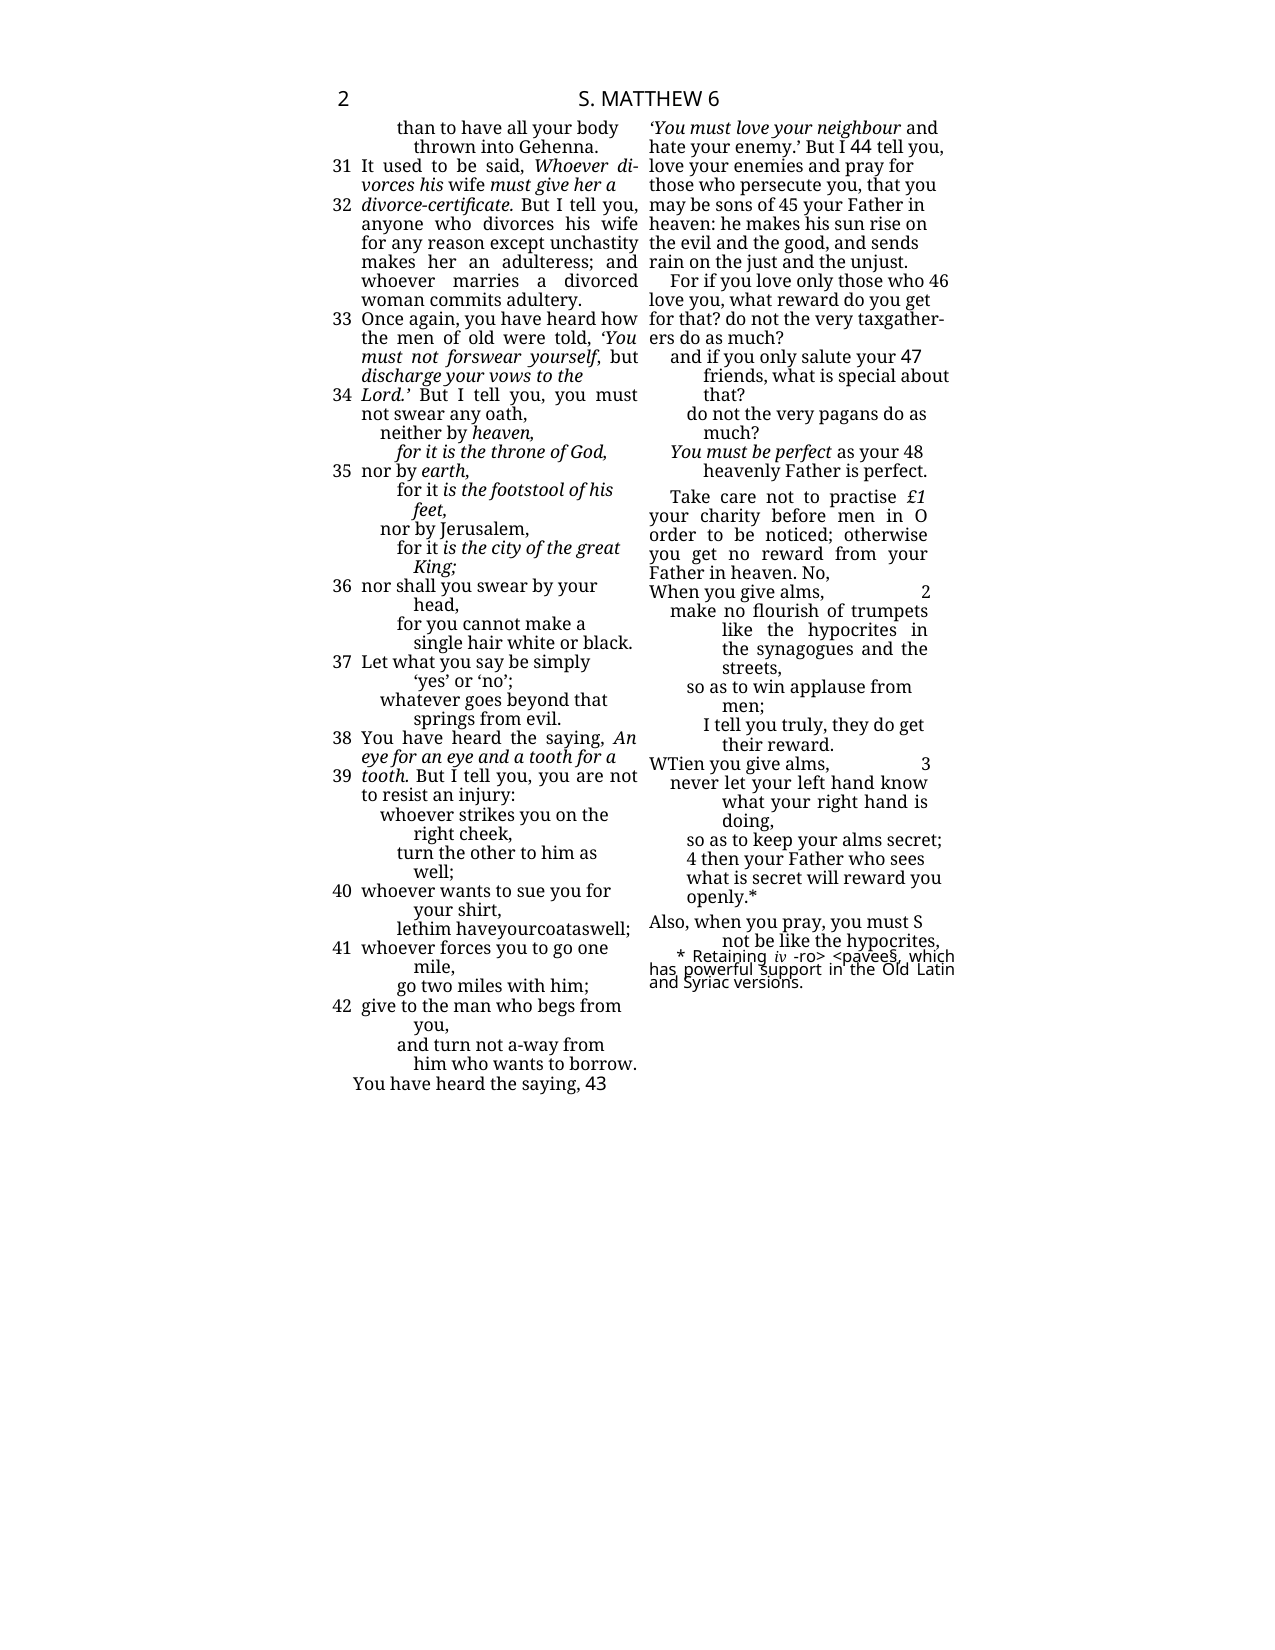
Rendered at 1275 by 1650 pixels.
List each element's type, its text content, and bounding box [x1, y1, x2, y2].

list whoever wants to sue you for [332, 882, 638, 901]
list Once again, you have heard how the men of old were told, ‘You must not forswear yourself, but discharge your vows to the [332, 310, 638, 386]
text whatever goes beyond that springs from evil. [380, 691, 638, 729]
text lethim haveyourcoataswell; [397, 920, 638, 939]
text for it is the city of the great King; [397, 539, 638, 577]
list whoever forces you to go one [332, 939, 638, 958]
text nor by Jerusalem, [380, 520, 638, 539]
text and if you only salute your 47 friends, what is special about that? [670, 348, 955, 405]
text ‘yes’ or ‘no’; [413, 672, 638, 691]
text for you cannot make a single hair white or black. [397, 615, 638, 653]
text for it is the throne of God, [397, 443, 638, 463]
text * Retaining iv -ro> <pavee§, which has powerful support in the Old Latin and Syriac versions. [649, 952, 955, 991]
text than to have all your body thrown into Gehenna. [397, 119, 638, 158]
text go two miles with him; [397, 977, 638, 997]
text make no flourish of trumpets like the hypocrites in the synagogues and the streets, [670, 602, 928, 678]
text WTien you give alms, 3 [649, 755, 955, 774]
text For if you love only those who 46 love you, what reward do you get for that? do not the very taxgather- ers do as much? [649, 272, 955, 348]
text and turn not a-way from him who wants to borrow. [397, 1036, 638, 1075]
list divorce-certificate. But I tell you, anyone who divorces his wife for any reason except un­chastity makes her an adulteress; and whoever marries a divorced woman commits adultery. [332, 196, 638, 310]
text When you give alms, 2 [649, 583, 955, 602]
text Take care not to practise £1 your charity before men in O order to be noticed; otherwise you get no reward from your Father in heaven. No, [649, 488, 928, 583]
text I tell you truly, they do get their reward. [703, 717, 955, 755]
text You have heard the saying, 43 [332, 1075, 638, 1094]
text ‘You must love your neighbour and hate your enemy.’ But I 44 tell you, love your enemies and pray for those who persecute you, that you may be sons of 45 your Father in heaven: he makes his sun rise on the evil and the good, and sends rain on the just and the unjust. [649, 119, 955, 272]
text for it is the footstool of his feet, [397, 482, 638, 520]
text whoever strikes you on the right cheek, [380, 806, 638, 844]
text neither by heaven, [380, 424, 638, 443]
list nor by earth, [332, 463, 638, 482]
text your shirt, [413, 901, 638, 920]
text never let your left hand know what your right hand is doing, [670, 774, 928, 831]
list Let what you say be simply [332, 653, 638, 672]
text you, [413, 1016, 638, 1036]
text You must be perfect as your 48 heavenly Father is perfect. [670, 443, 955, 482]
list It used to be said, Whoever di­vorces his wife must give her a [332, 158, 638, 196]
list give to the man who begs from [332, 997, 638, 1016]
text do not the very pagans do as much? [686, 405, 955, 443]
list You have heard the saying, An eye for an eye and a tooth for a [332, 729, 638, 768]
text so as to keep your alms secret; 4 then your Father who sees what is secret will re­ward you openly.* [686, 831, 955, 907]
list tooth. But I tell you, you are not to resist an injury: [332, 768, 638, 806]
text turn the other to him as well; [397, 844, 638, 882]
text so as to win applause from men; [686, 678, 955, 717]
text mile, [413, 958, 638, 977]
list nor shall you swear by your [332, 577, 638, 596]
list Lord.’ But I tell you, you must not swear any oath, [332, 386, 638, 424]
text head, [413, 596, 638, 615]
text Also, when you pray, you must S not be like the hypo­crites, [649, 913, 955, 952]
